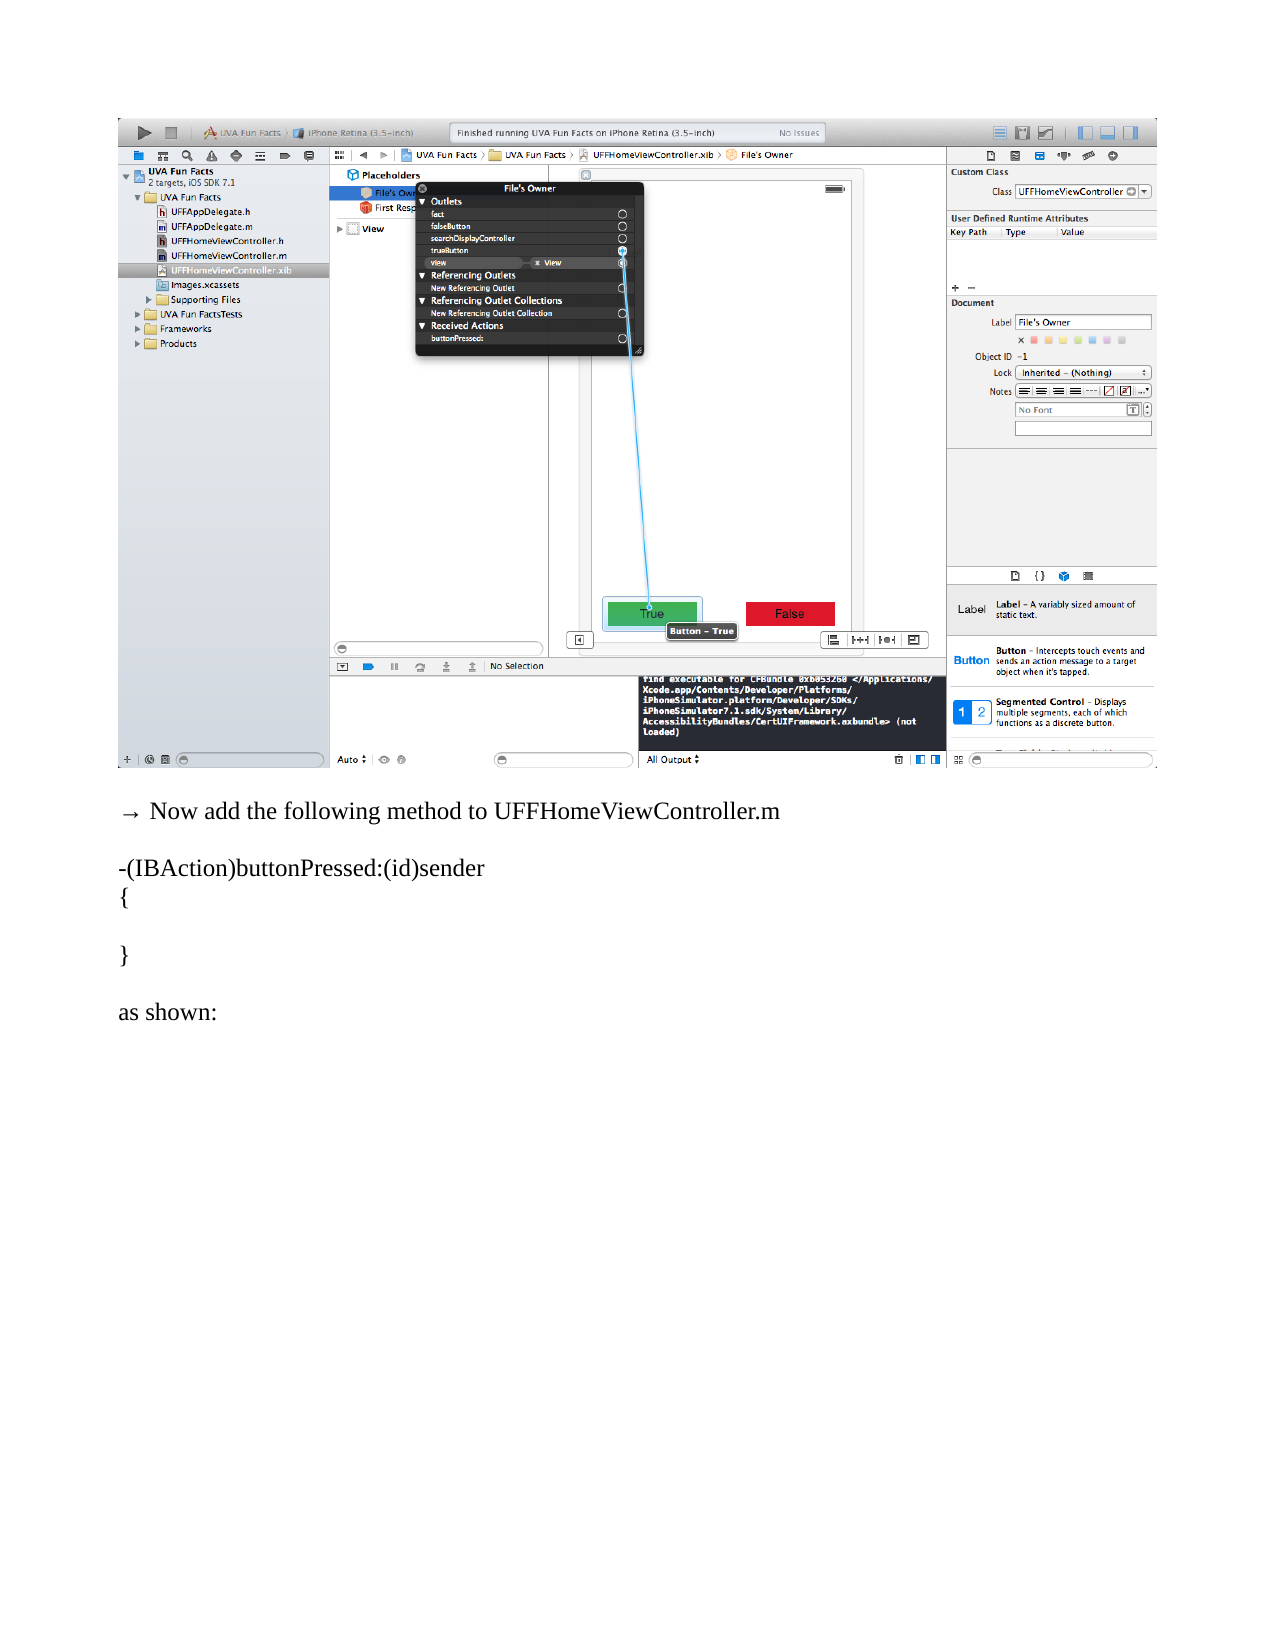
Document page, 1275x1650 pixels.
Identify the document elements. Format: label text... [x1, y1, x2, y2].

text → Now add the following method to UFFHomeViewController.m [118, 796, 1157, 825]
text -(IBAction)buttonPressed:(id)sender [118, 853, 1157, 882]
text } [118, 940, 1157, 968]
text { [118, 882, 1157, 911]
picture [118, 118, 1157, 768]
text as shown: [118, 997, 1157, 1026]
